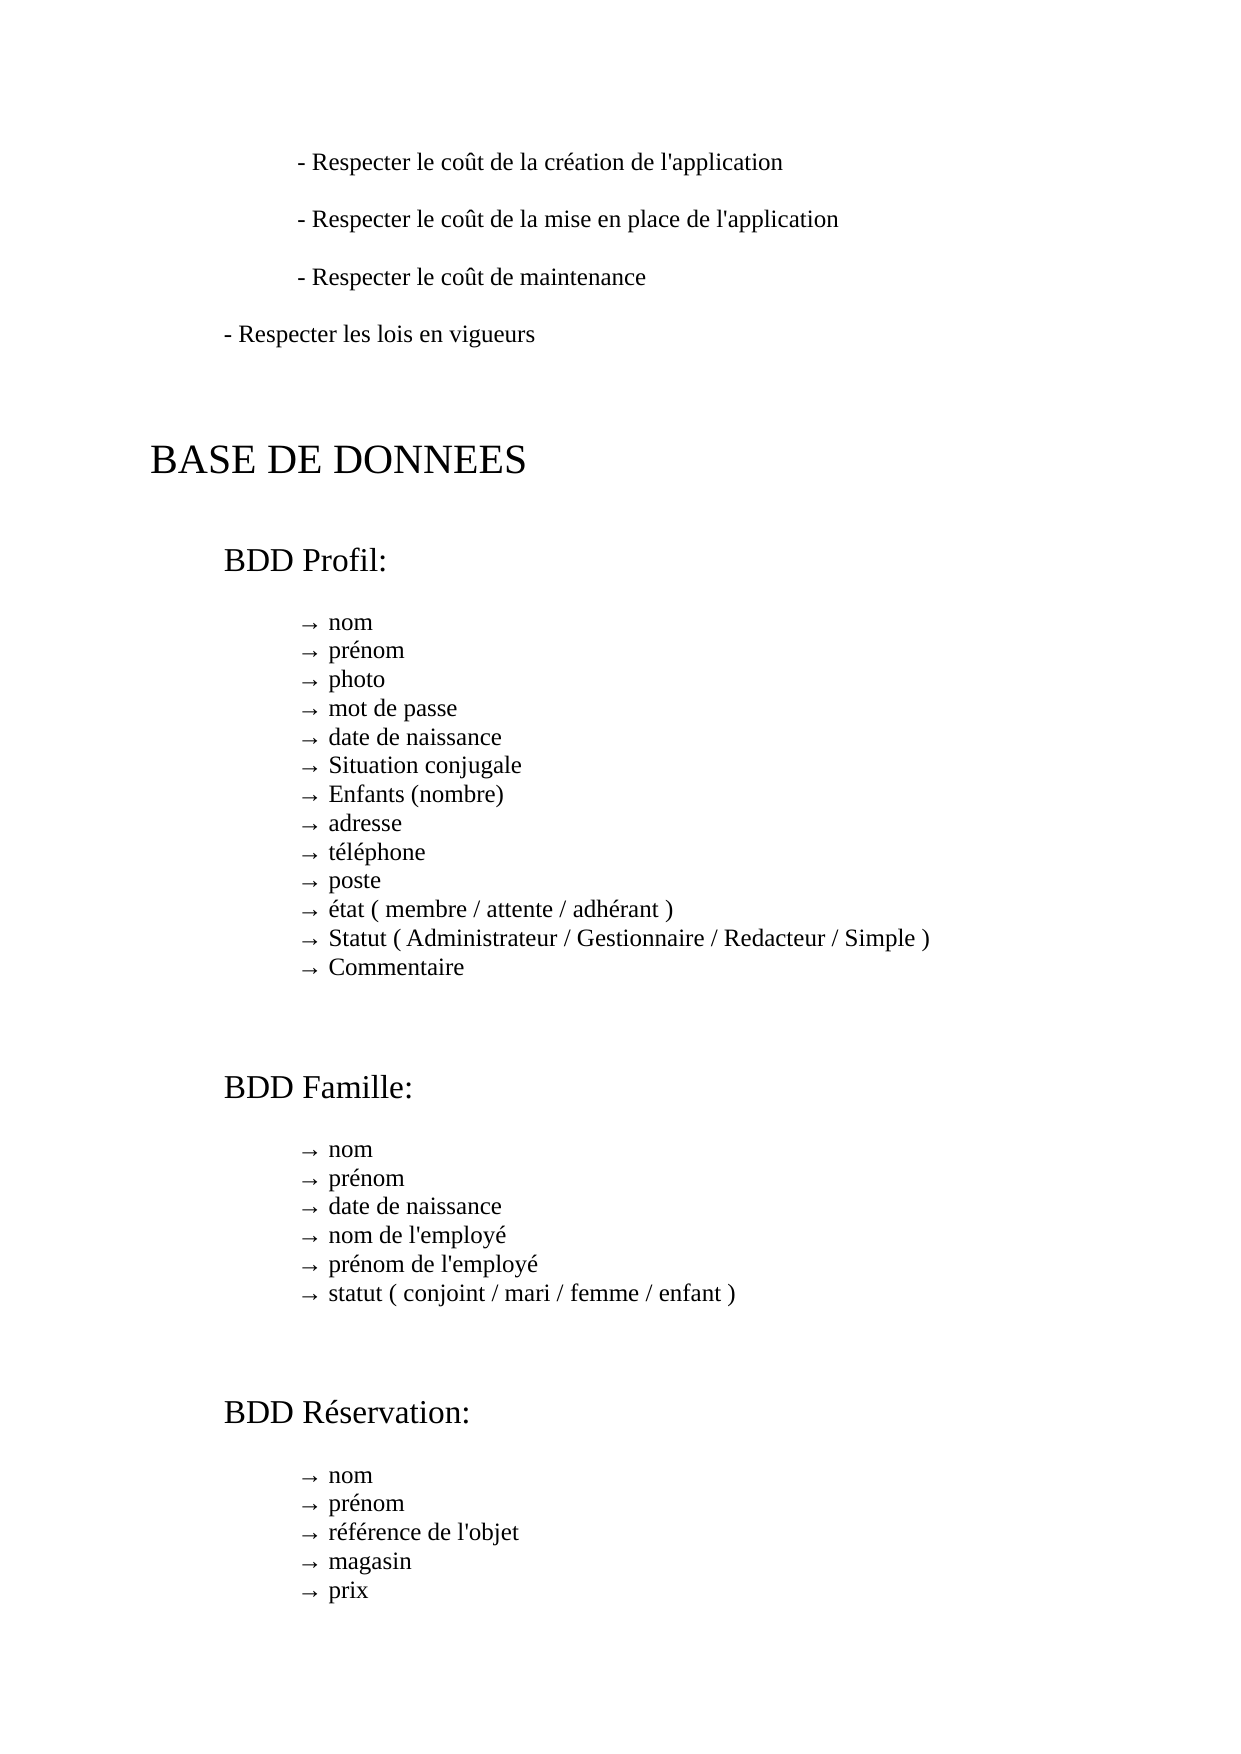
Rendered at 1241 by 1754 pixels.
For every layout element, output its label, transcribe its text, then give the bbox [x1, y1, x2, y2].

text BASE DE DONNEES [150, 434, 1095, 482]
text BDD Famille: [150, 1038, 1095, 1105]
text BDD Profil: [150, 511, 1095, 578]
text → nom → prénom → photo → mot de passe → date de naissance → Situation conjugale → Enfants (nombre) → adresse → téléphone → poste → état ( membre / attente / adhérant ) → Statut ( Administrateur / Gestionnaire / Redacteur / Simple ) → Commentaire [150, 578, 1095, 1009]
text - Respecter les lois en vigueurs [150, 319, 1095, 348]
text → nom → prénom → date de naissance → nom de l'employé → prénom de l'employé → statut ( conjoint / mari / femme / enfant ) [150, 1105, 1095, 1335]
text - Respecter le coût de la mise en place de l'application [150, 204, 1095, 233]
text - Respecter le coût de maintenance [150, 262, 1095, 291]
text - Respecter le coût de la création de l'application [150, 147, 1095, 176]
text → nom → prénom → référence de l'objet → magasin → prix [150, 1431, 1095, 1603]
text BDD Réservation: [150, 1364, 1095, 1431]
